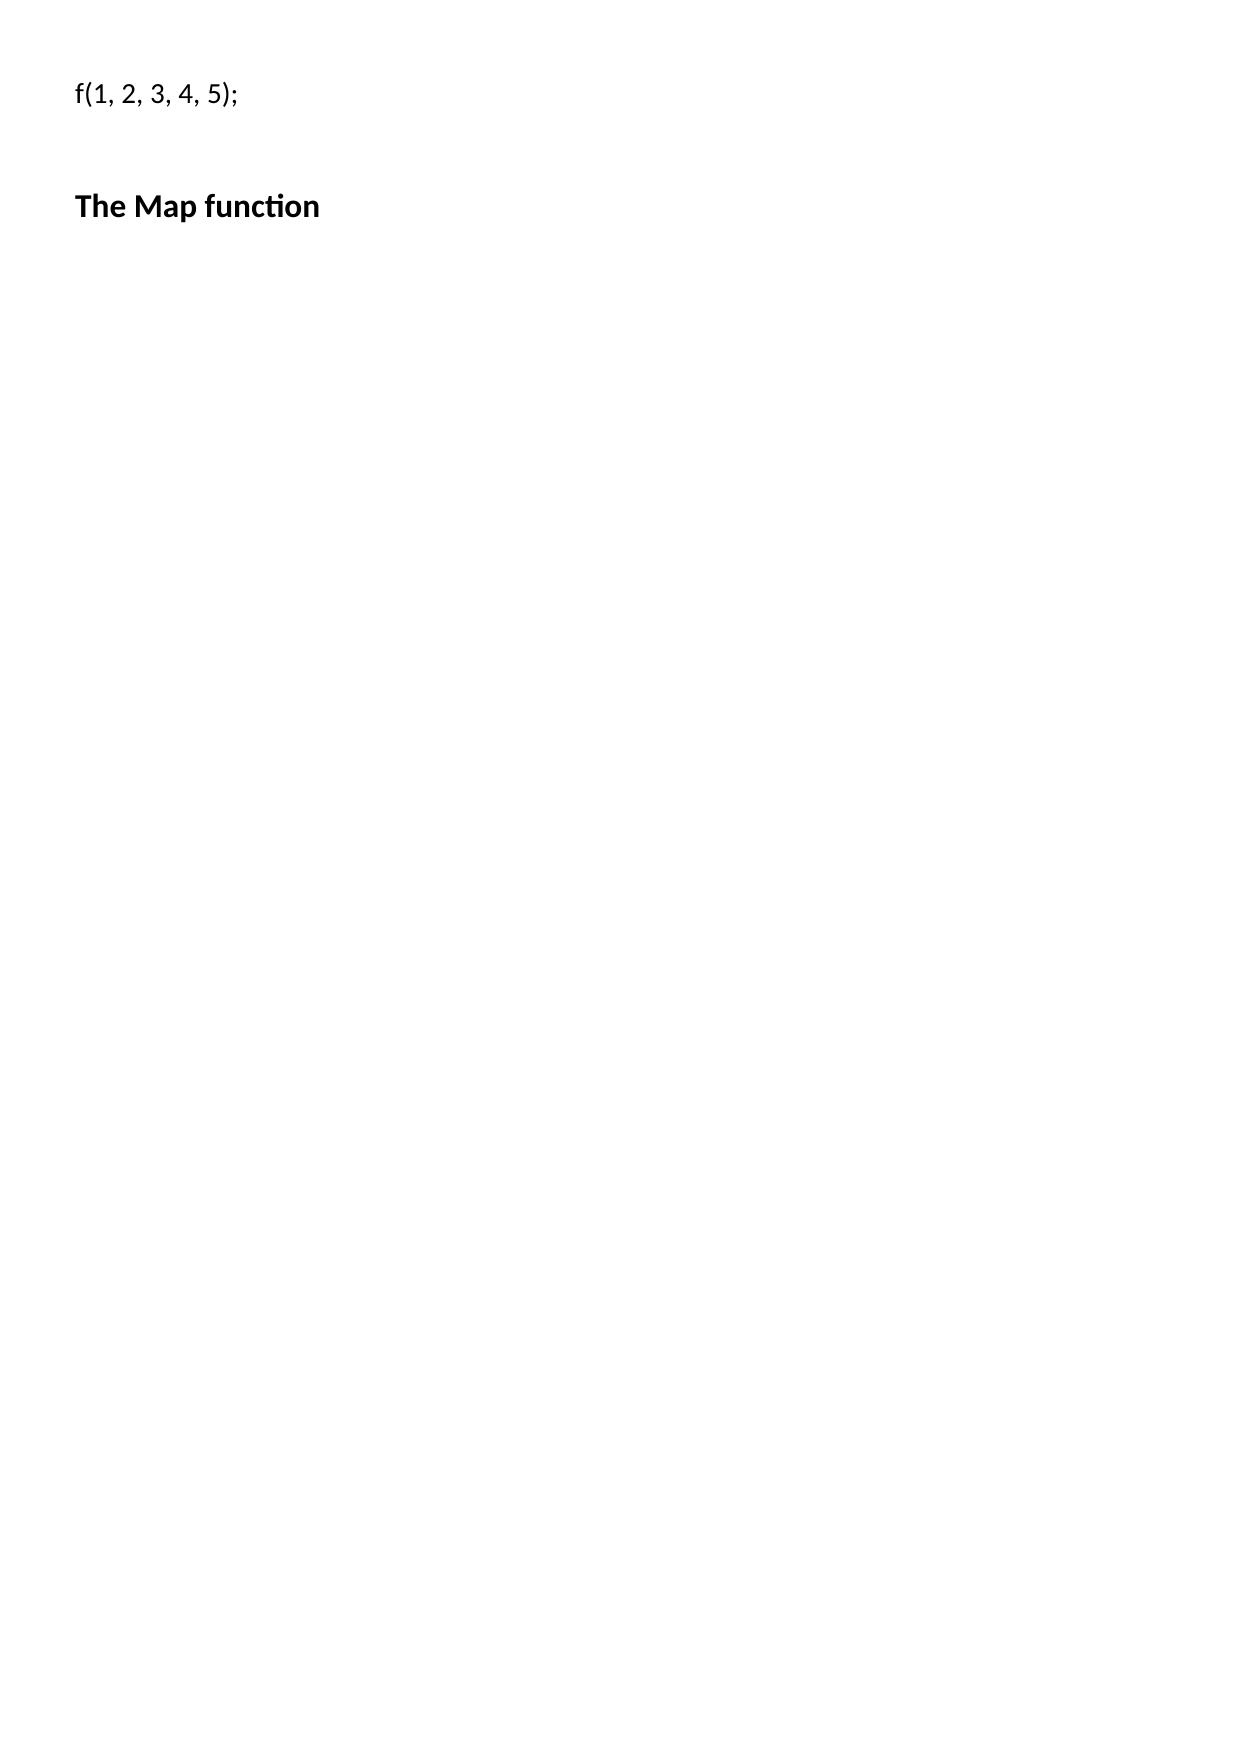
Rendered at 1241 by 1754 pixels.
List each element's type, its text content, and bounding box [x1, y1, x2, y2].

text f(1, 2, 3, 4, 5); [75, 75, 1165, 111]
text The Map function [75, 185, 1165, 226]
